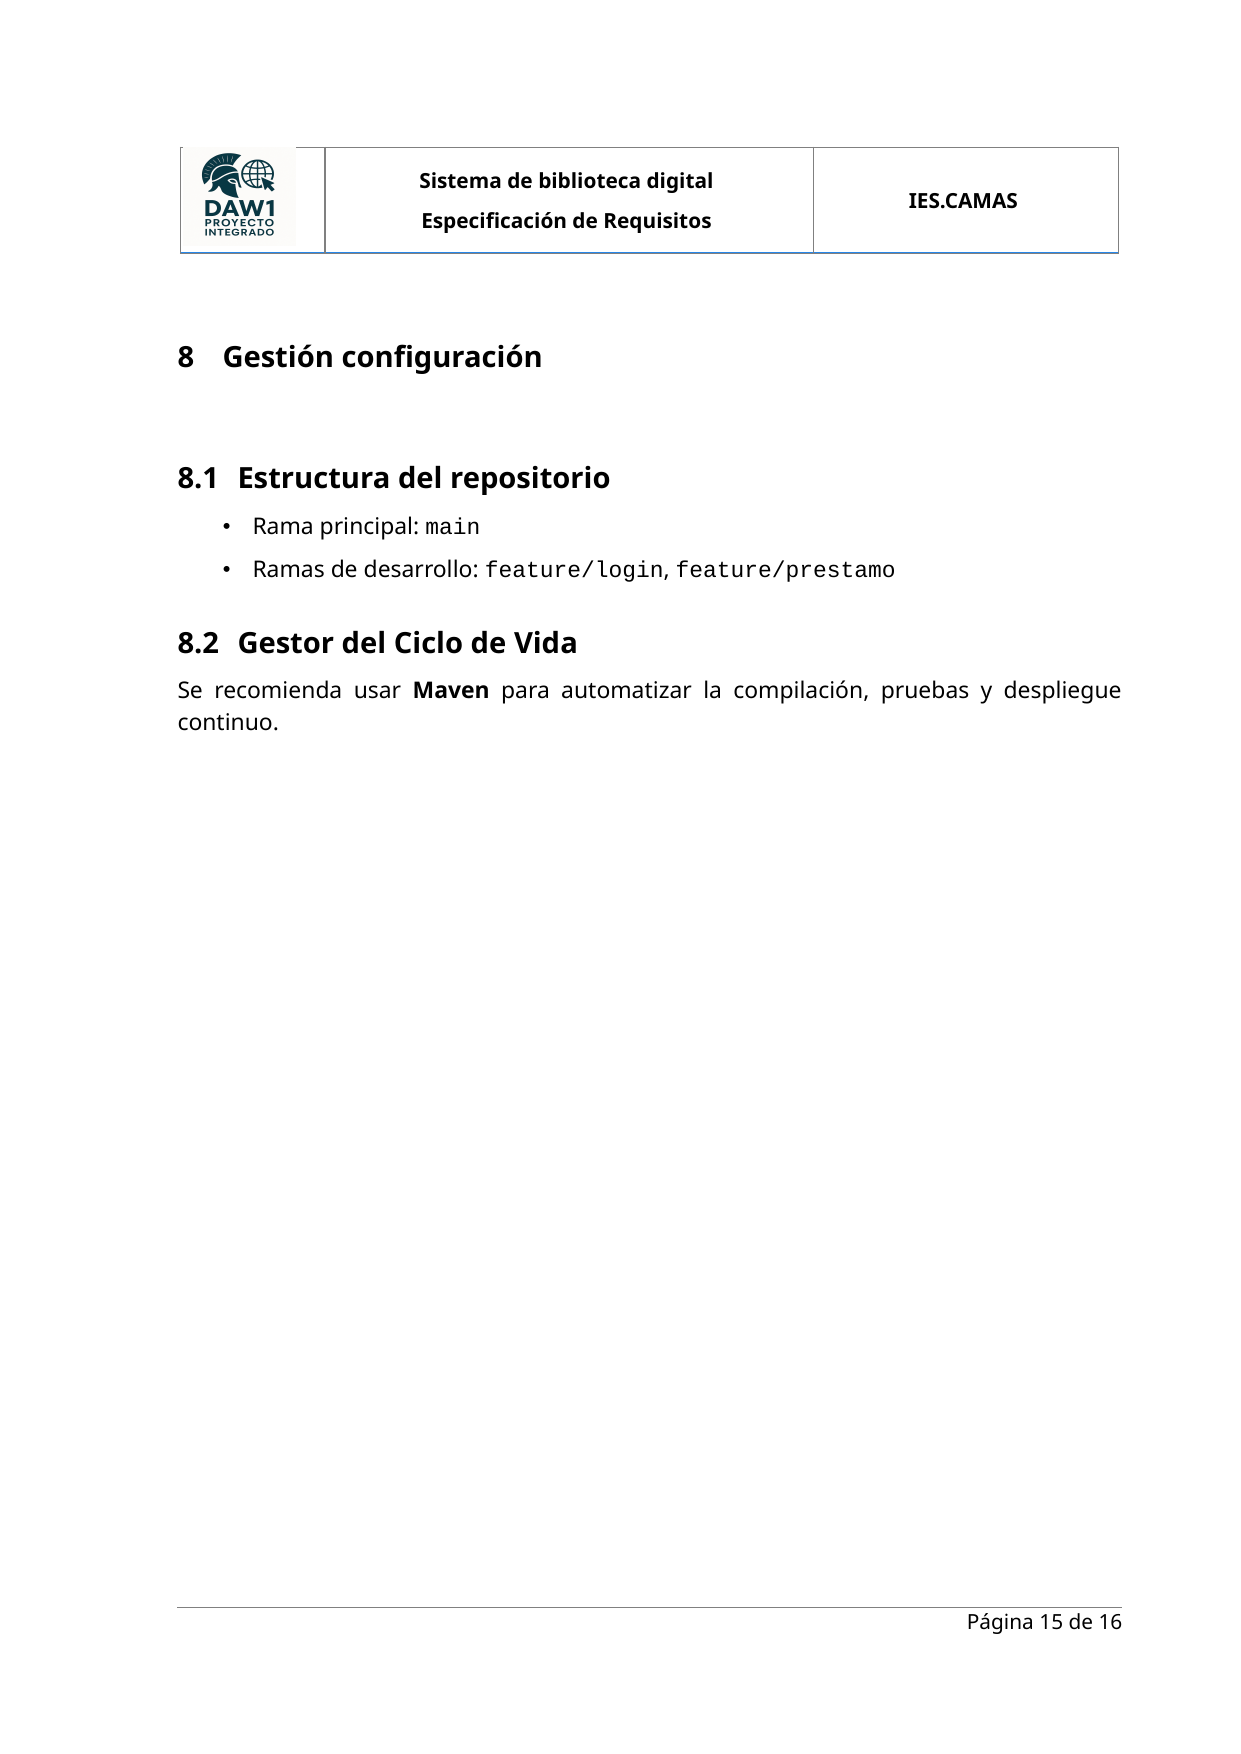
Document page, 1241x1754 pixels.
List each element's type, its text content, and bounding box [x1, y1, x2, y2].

subtitle Gestión configuración [177, 336, 1122, 376]
list Rama principal: main [223, 509, 1122, 541]
text Se recomienda usar Maven para automatizar la compilación, pruebas y despliegue continuo. [177, 674, 1122, 737]
picture [183, 147, 296, 246]
subtitle Gestor del Ciclo de Vida [177, 622, 1122, 662]
subtitle Estructura del repositorio [177, 457, 1122, 497]
list Ramas de desarrollo: feature/login, feature/prestamo [223, 553, 1122, 585]
